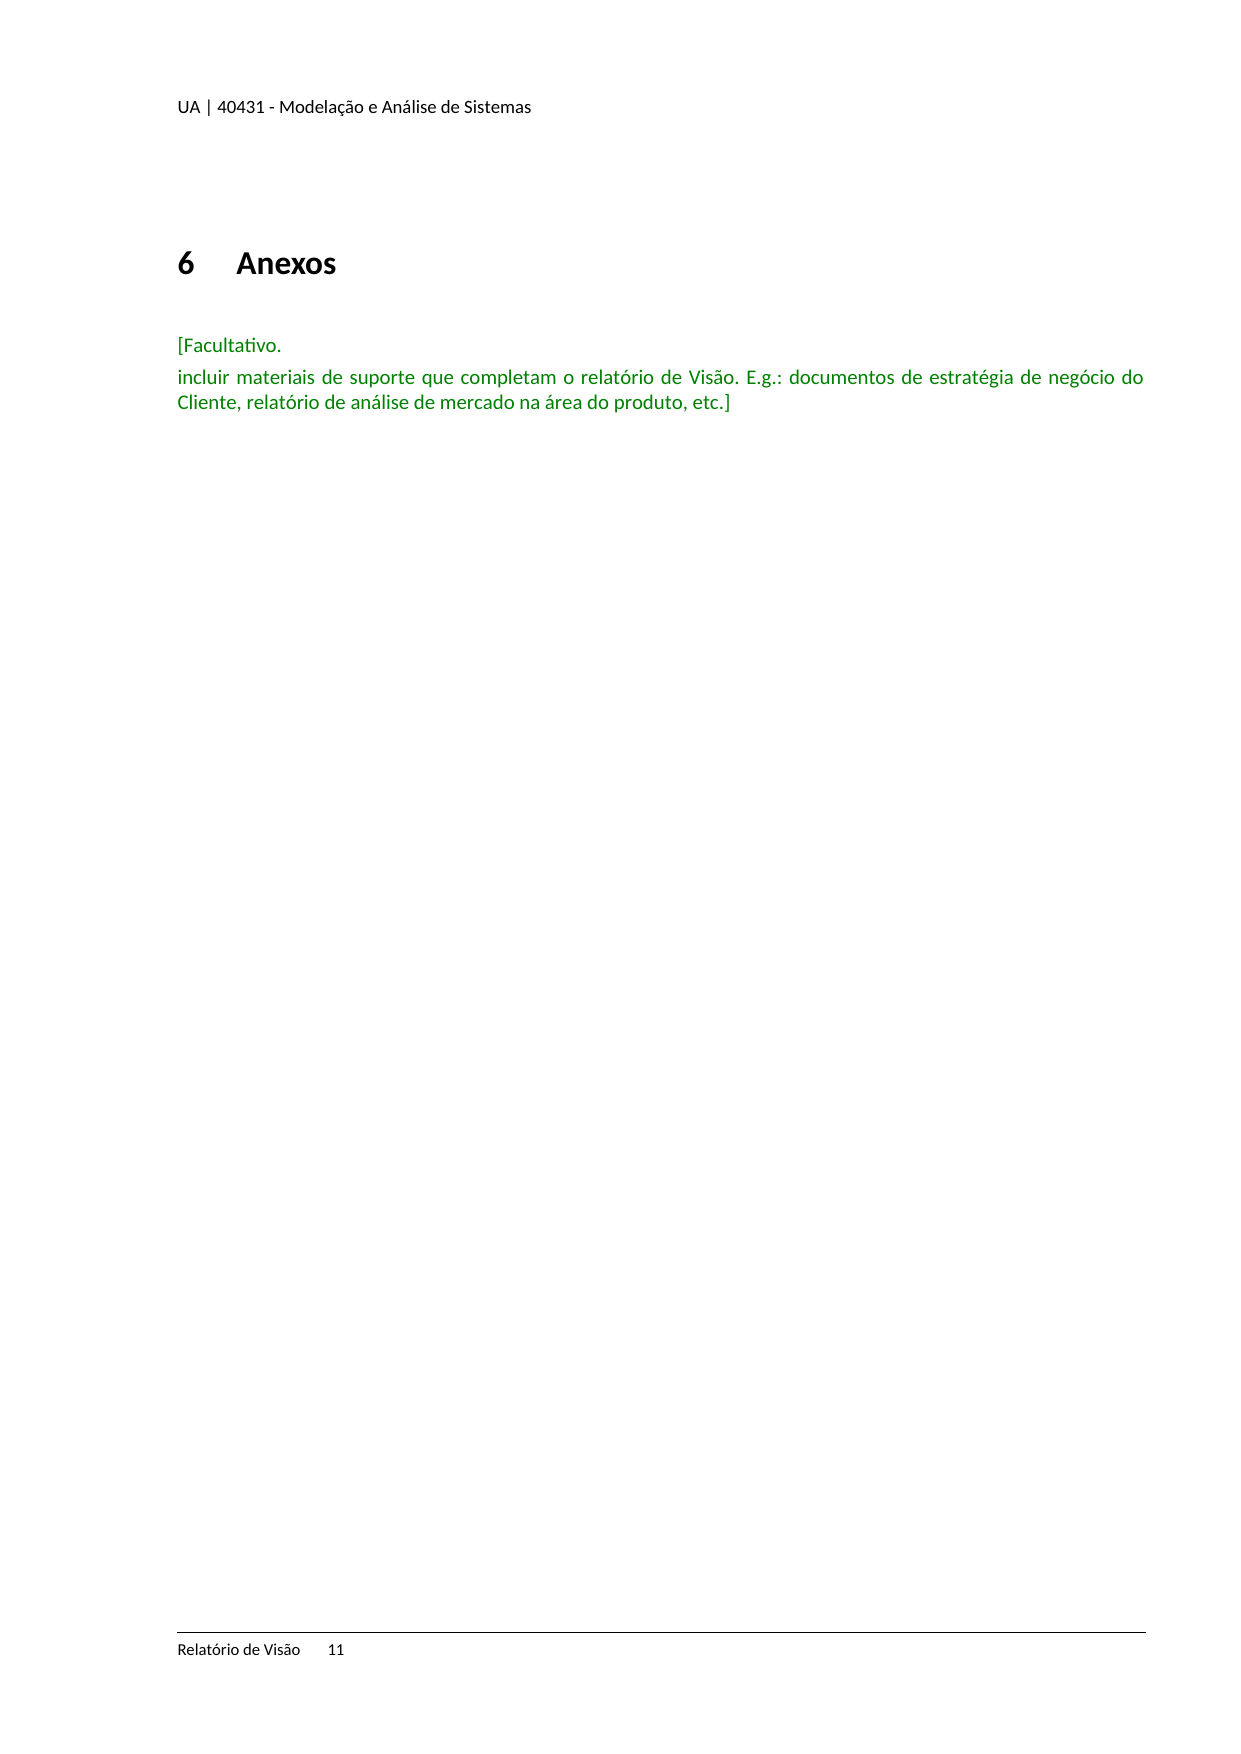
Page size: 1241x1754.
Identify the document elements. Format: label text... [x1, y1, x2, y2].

subtitle Anexos [177, 242, 1146, 282]
text incluir materiais de suporte que completam o relatório de Visão. E.g.: documentos de estratégia de negócio do Cliente, relatório de análise de mercado na área do produto, etc.] [177, 364, 1146, 415]
text [Facultativo. [177, 332, 1146, 358]
